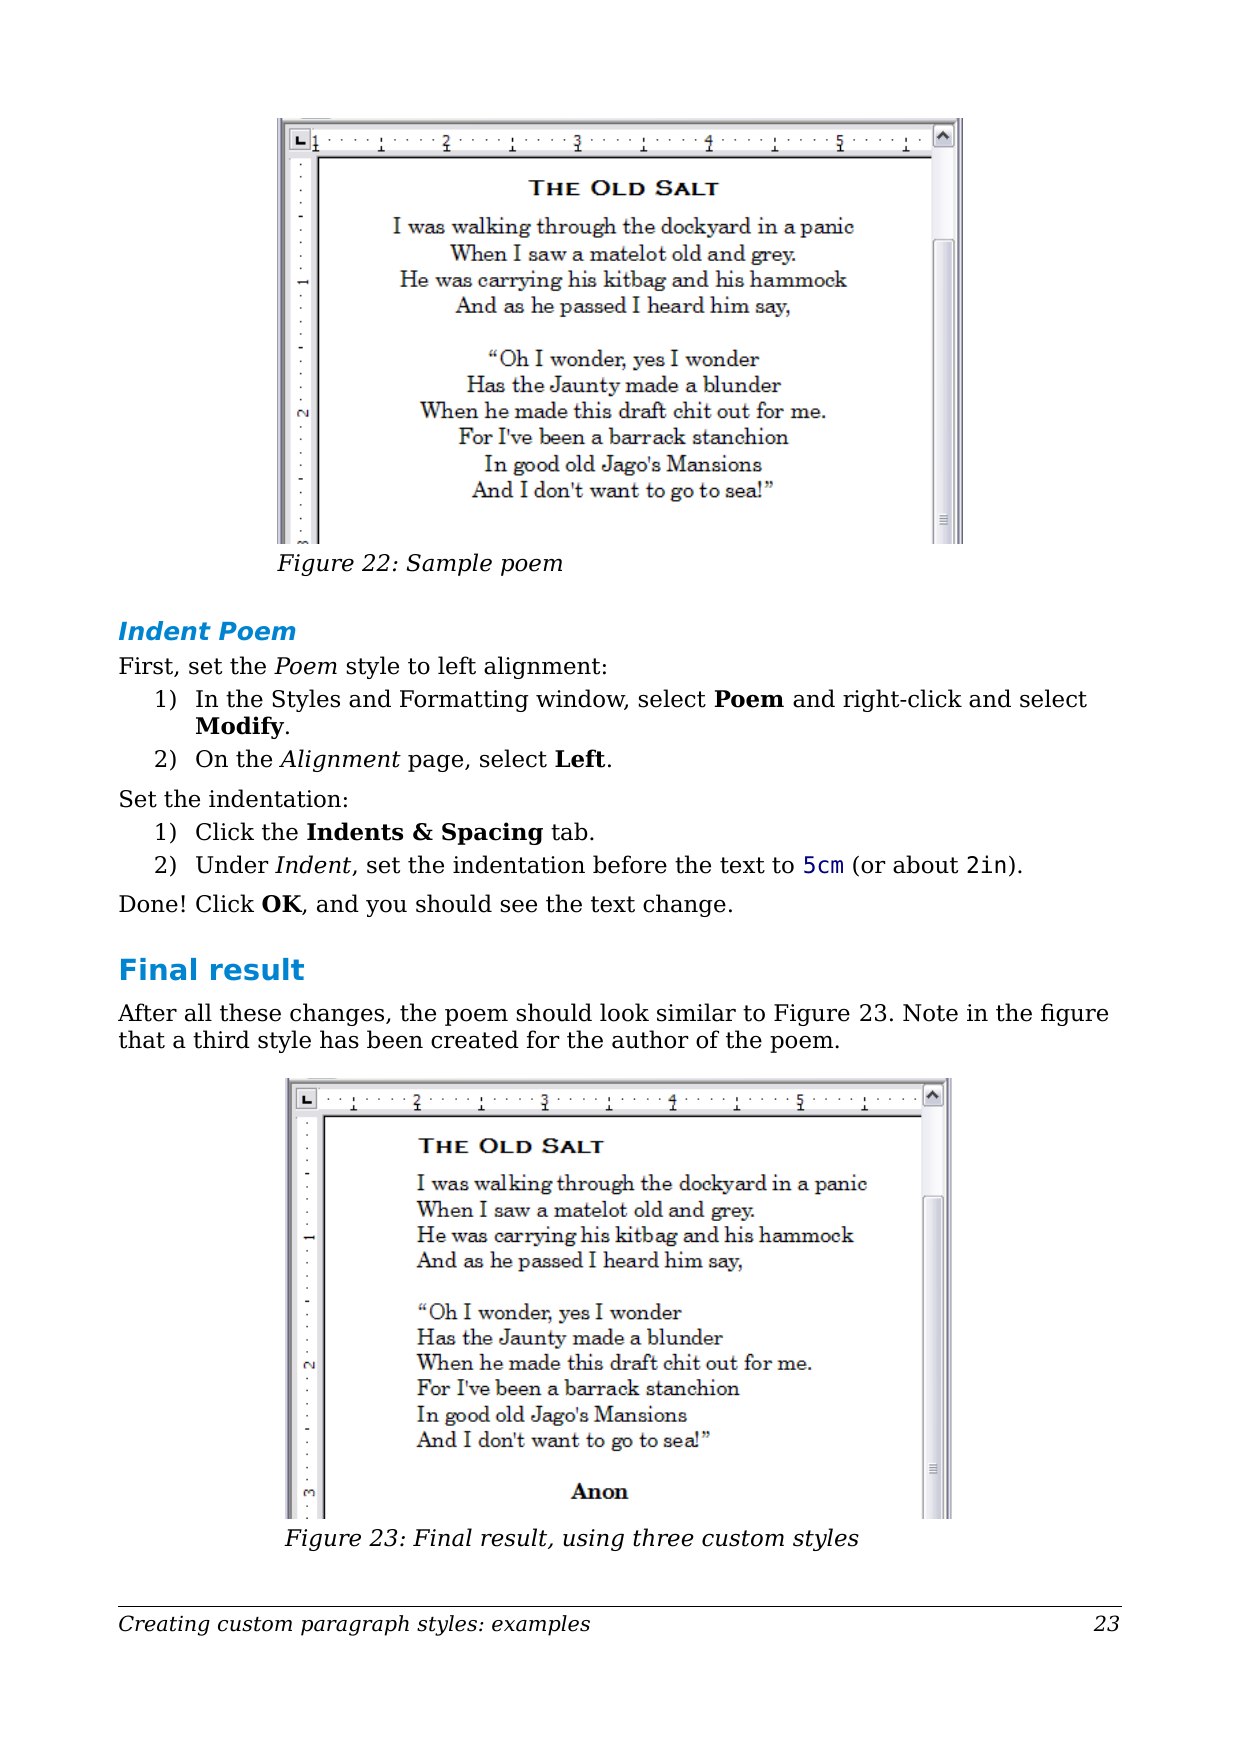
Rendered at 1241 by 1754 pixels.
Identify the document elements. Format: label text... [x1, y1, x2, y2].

list First, set the Poem style to left alignment: [118, 653, 1122, 679]
text Done! Click OK, and you should see the text change. [118, 891, 1122, 918]
list Under Indent, set the indentation before the text to 5cm (or about 2in). [177, 852, 1122, 879]
picture [285, 1078, 952, 1519]
list Set the indentation: [118, 786, 1122, 812]
list In the Styles and Formatting window, select Poem and right-click and select Modify. [177, 686, 1122, 740]
text Figure 22: Sample poem [277, 550, 963, 577]
list On the Alignment page, select Left. [177, 746, 1122, 773]
list Click the Indents & Spacing tab. [177, 819, 1122, 846]
picture [277, 118, 963, 544]
subtitle Indent Poem [118, 617, 1122, 647]
text After all these changes, the poem should look similar to Figure 23. Note in the figure that a third style has been created for the author of the poem. [118, 1000, 1122, 1053]
subtitle Final result [118, 954, 1122, 988]
text Figure 23: Final result, using three custom styles [285, 1525, 955, 1552]
